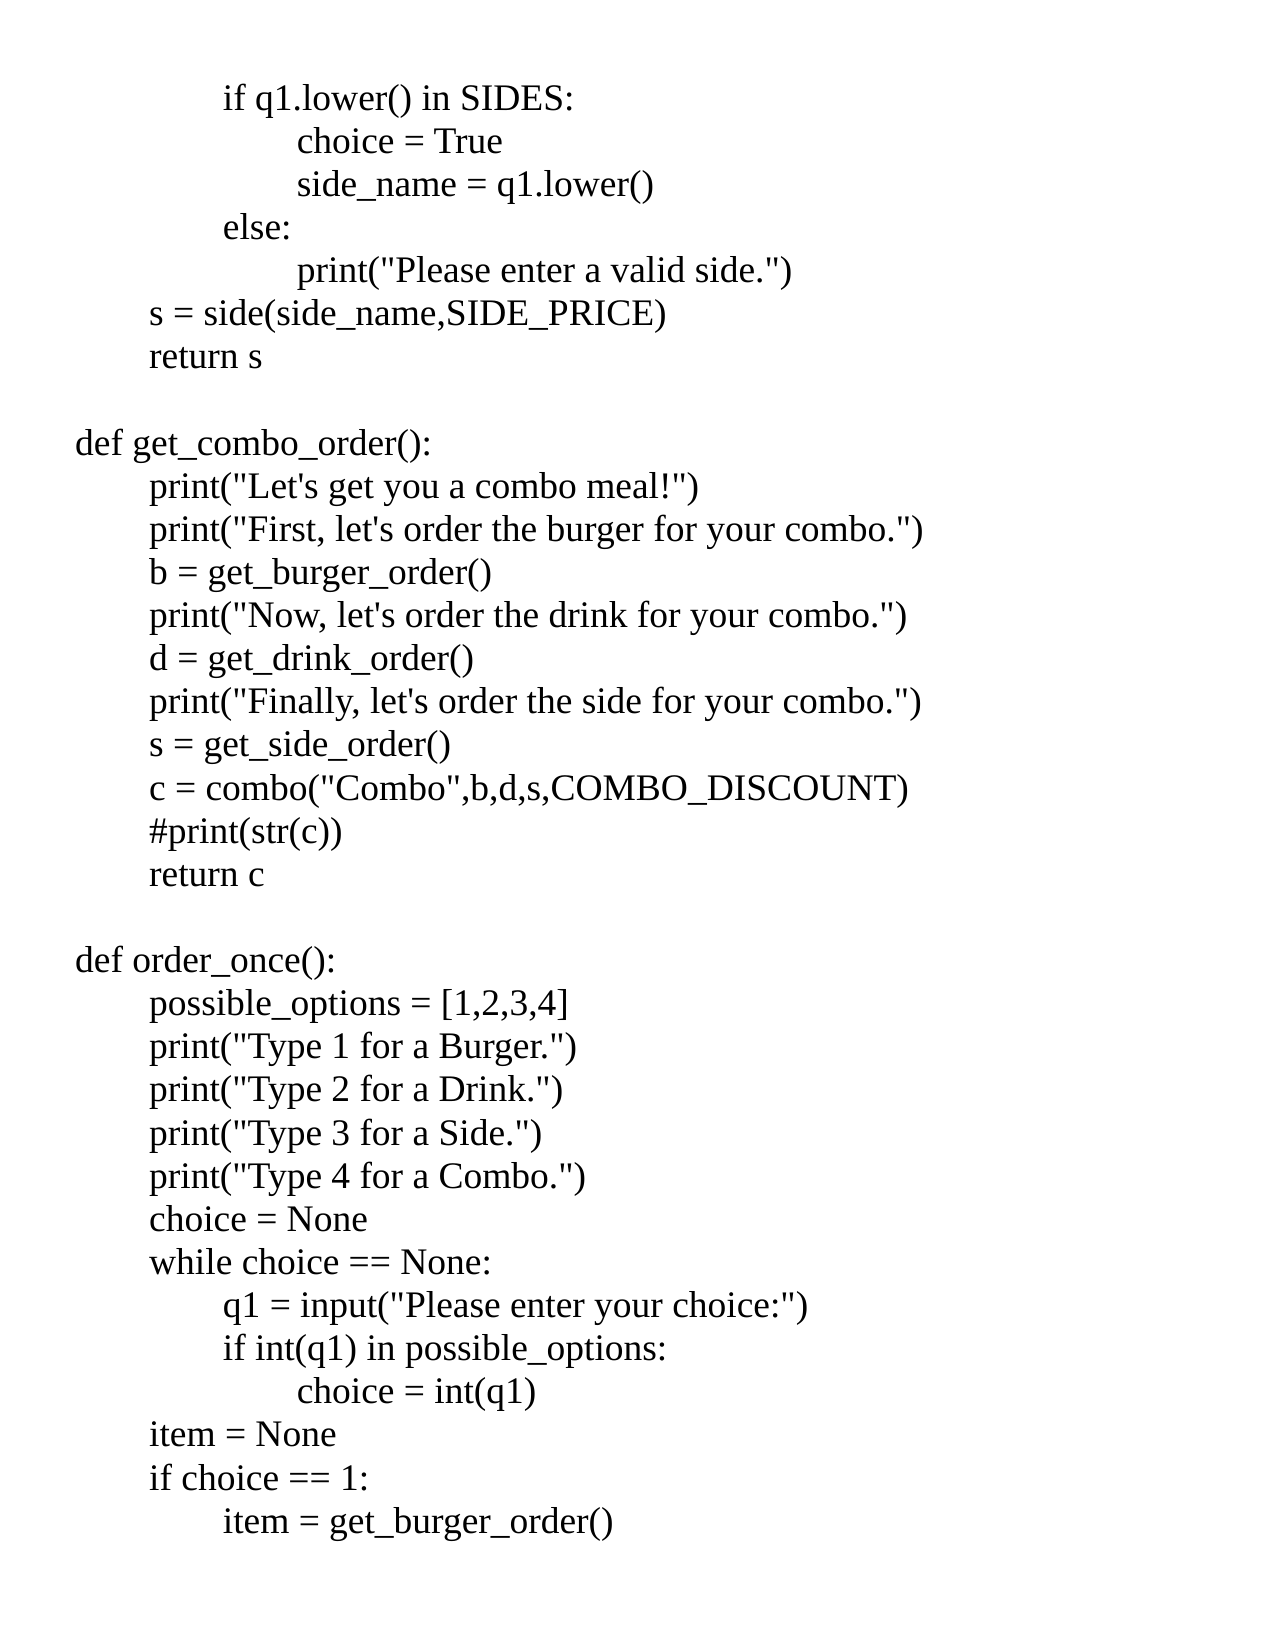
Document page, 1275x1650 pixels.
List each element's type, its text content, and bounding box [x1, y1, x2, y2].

text item = None [75, 1412, 1200, 1455]
text if q1.lower() in SIDES: [75, 75, 1200, 118]
text print("Type 3 for a Side.") [75, 1110, 1200, 1153]
text choice = None [75, 1196, 1200, 1239]
text b = get_burger_order() [75, 549, 1200, 592]
text possible_options = [1,2,3,4] [75, 981, 1200, 1024]
text side_name = q1.lower() [75, 161, 1200, 204]
text item = get_burger_order() [75, 1498, 1200, 1541]
text c = combo("Combo",b,d,s,COMBO_DISCOUNT) [75, 765, 1200, 808]
text return s [75, 334, 1200, 377]
text return c [75, 851, 1200, 894]
text s = get_side_order() [75, 722, 1200, 765]
text choice = True [75, 118, 1200, 161]
text else: [75, 204, 1200, 247]
text def order_once(): [75, 937, 1200, 981]
text print("Finally, let's order the side for your combo.") [75, 679, 1200, 722]
text print("Please enter a valid side.") [75, 247, 1200, 291]
text if int(q1) in possible_options: [75, 1326, 1200, 1369]
text while choice == None: [75, 1239, 1200, 1282]
text #print(str(c)) [75, 808, 1200, 851]
text print("First, let's order the burger for your combo.") [75, 506, 1200, 549]
text print("Now, let's order the drink for your combo.") [75, 592, 1200, 636]
text print("Type 1 for a Burger.") [75, 1024, 1200, 1067]
text q1 = input("Please enter your choice:") [75, 1282, 1200, 1326]
text print("Let's get you a combo meal!") [75, 463, 1200, 506]
text choice = int(q1) [75, 1369, 1200, 1412]
text if choice == 1: [75, 1455, 1200, 1498]
text s = side(side_name,SIDE_PRICE) [75, 291, 1200, 334]
text def get_combo_order(): [75, 420, 1200, 463]
text d = get_drink_order() [75, 636, 1200, 679]
text print("Type 4 for a Combo.") [75, 1153, 1200, 1196]
text print("Type 2 for a Drink.") [75, 1067, 1200, 1110]
